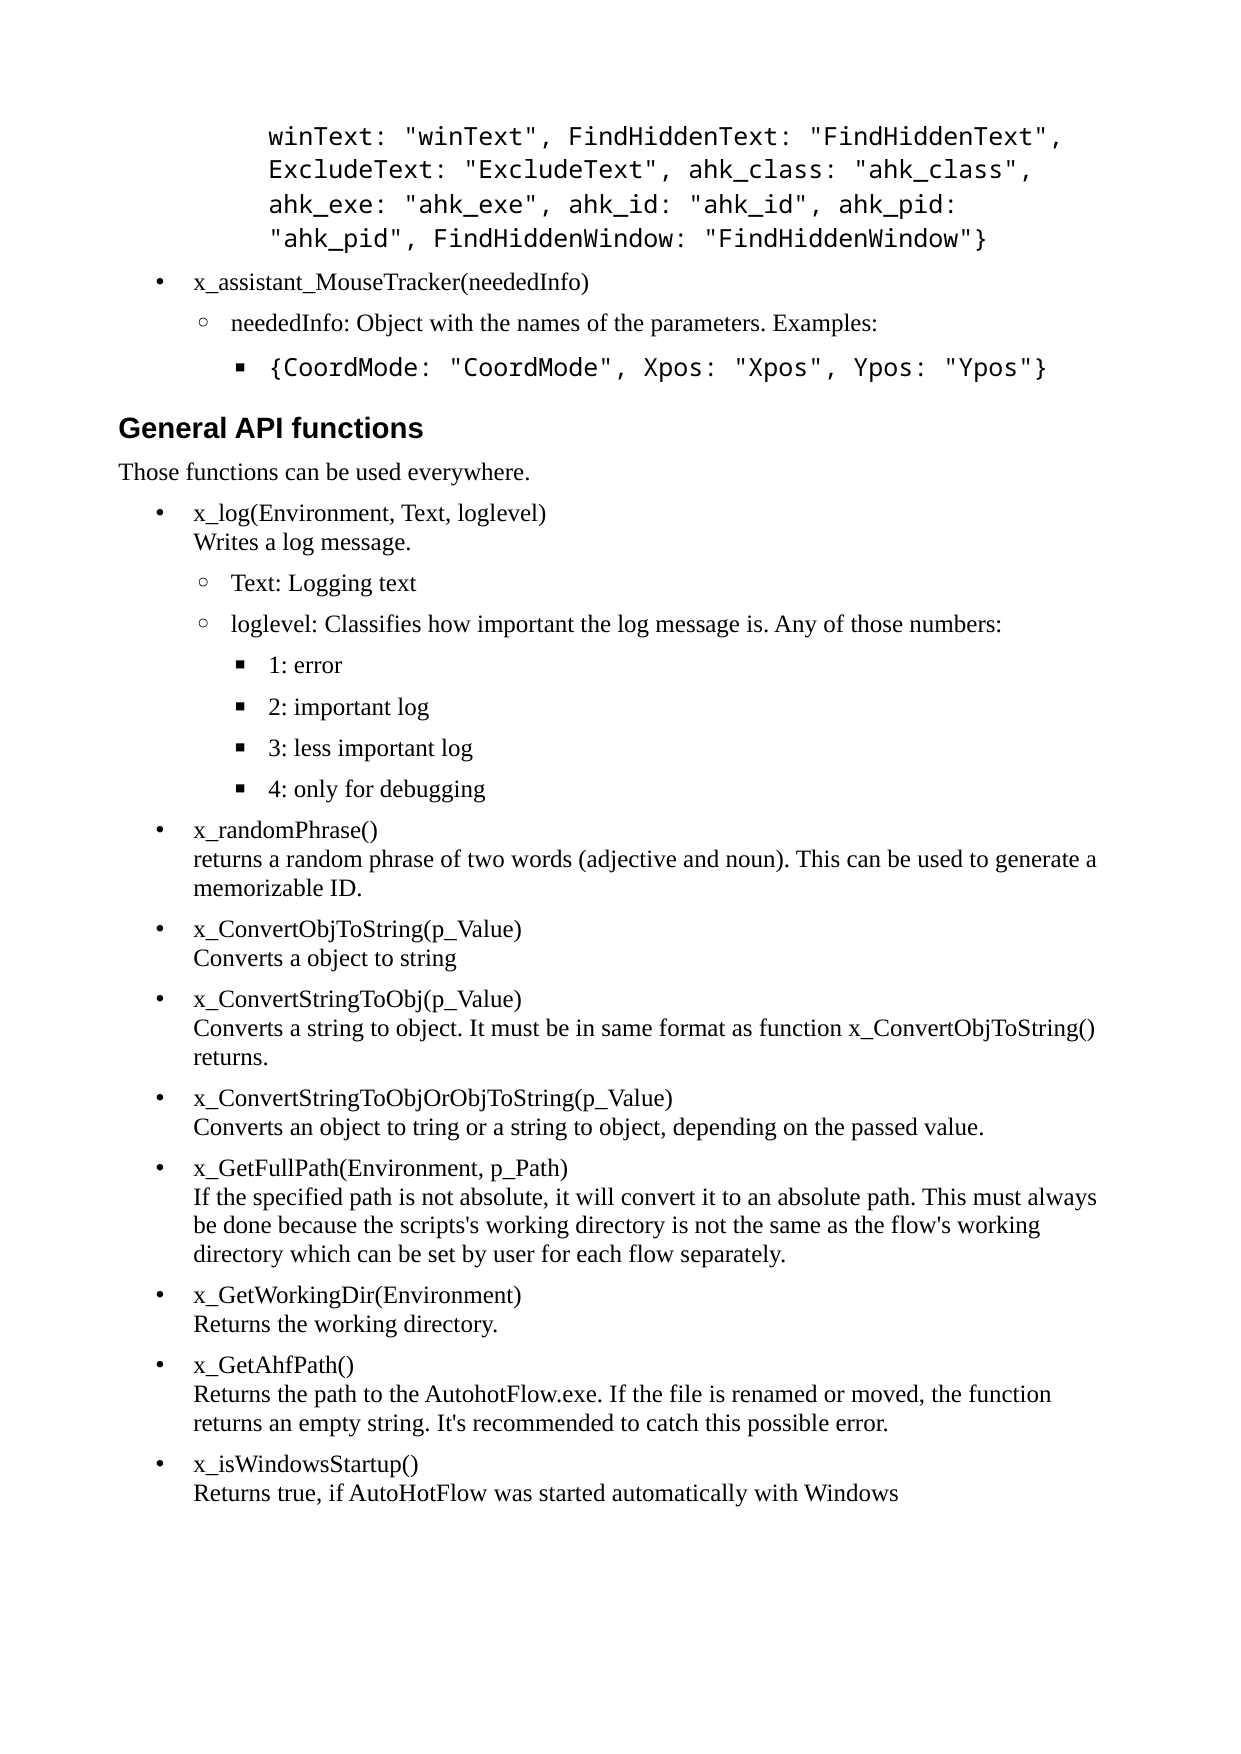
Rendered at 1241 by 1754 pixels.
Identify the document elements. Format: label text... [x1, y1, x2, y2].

list {CoordMode: "CoordMode", Xpos: "Xpos", Ypos: "Ypos"} [231, 349, 1122, 383]
list 2: important log [231, 692, 1122, 721]
list x_ConvertStringToObj(p_Value) Converts a string to object. It must be in same format as function x_ConvertObjToString() returns. [156, 984, 1122, 1071]
list 1: error [231, 651, 1122, 679]
subtitle General API functions [118, 411, 1122, 444]
list winText: "winText", FindHiddenText: "FindHiddenText", ExcludeText: "ExcludeText", ahk_class: "ahk_class", ahk_exe: "ahk_exe", ahk_id: "ahk_id", ahk_pid: "ahk_pid", FindHiddenWindow: "FindHiddenWindow"} [231, 118, 1122, 254]
list x_GetAhfPath() Returns the path to the AutohotFlow.exe. If the file is renamed or moved, the function returns an empty string. It's recommended to catch this possible error. [156, 1351, 1122, 1437]
text Those functions can be used everywhere. [118, 457, 1122, 486]
list 3: less important log [231, 733, 1122, 762]
list x_log(Environment, Text, loglevel) Writes a log message. [156, 498, 1122, 556]
list x_GetFullPath(Environment, p_Path) If the specified path is not absolute, it will convert it to an absolute path. This must always be done because the scripts's working directory is not the same as the flow's working directory which can be set by user for each flow separately. [156, 1153, 1122, 1268]
list x_isWindowsStartup() Returns true, if AutoHotFlow was started automatically with Windows [156, 1449, 1122, 1507]
list x_assistant_MouseTracker(neededInfo) [156, 267, 1122, 296]
list x_ConvertStringToObjOrObjToString(p_Value) Converts an object to tring or a string to object, depending on the passed value. [156, 1083, 1122, 1141]
list loglevel: Classifies how important the log message is. Any of those numbers: [193, 609, 1122, 638]
list Text: Logging text [193, 568, 1122, 597]
list neededInfo: Object with the names of the parameters. Examples: [193, 308, 1122, 337]
list x_ConvertObjToString(p_Value) Converts a object to string [156, 914, 1122, 972]
list x_GetWorkingDir(Environment) Returns the working directory. [156, 1281, 1122, 1338]
list x_randomPhrase() returns a random phrase of two words (adjective and noun). This can be used to generate a memorizable ID. [156, 816, 1122, 902]
list 4: only for debugging [231, 774, 1122, 803]
